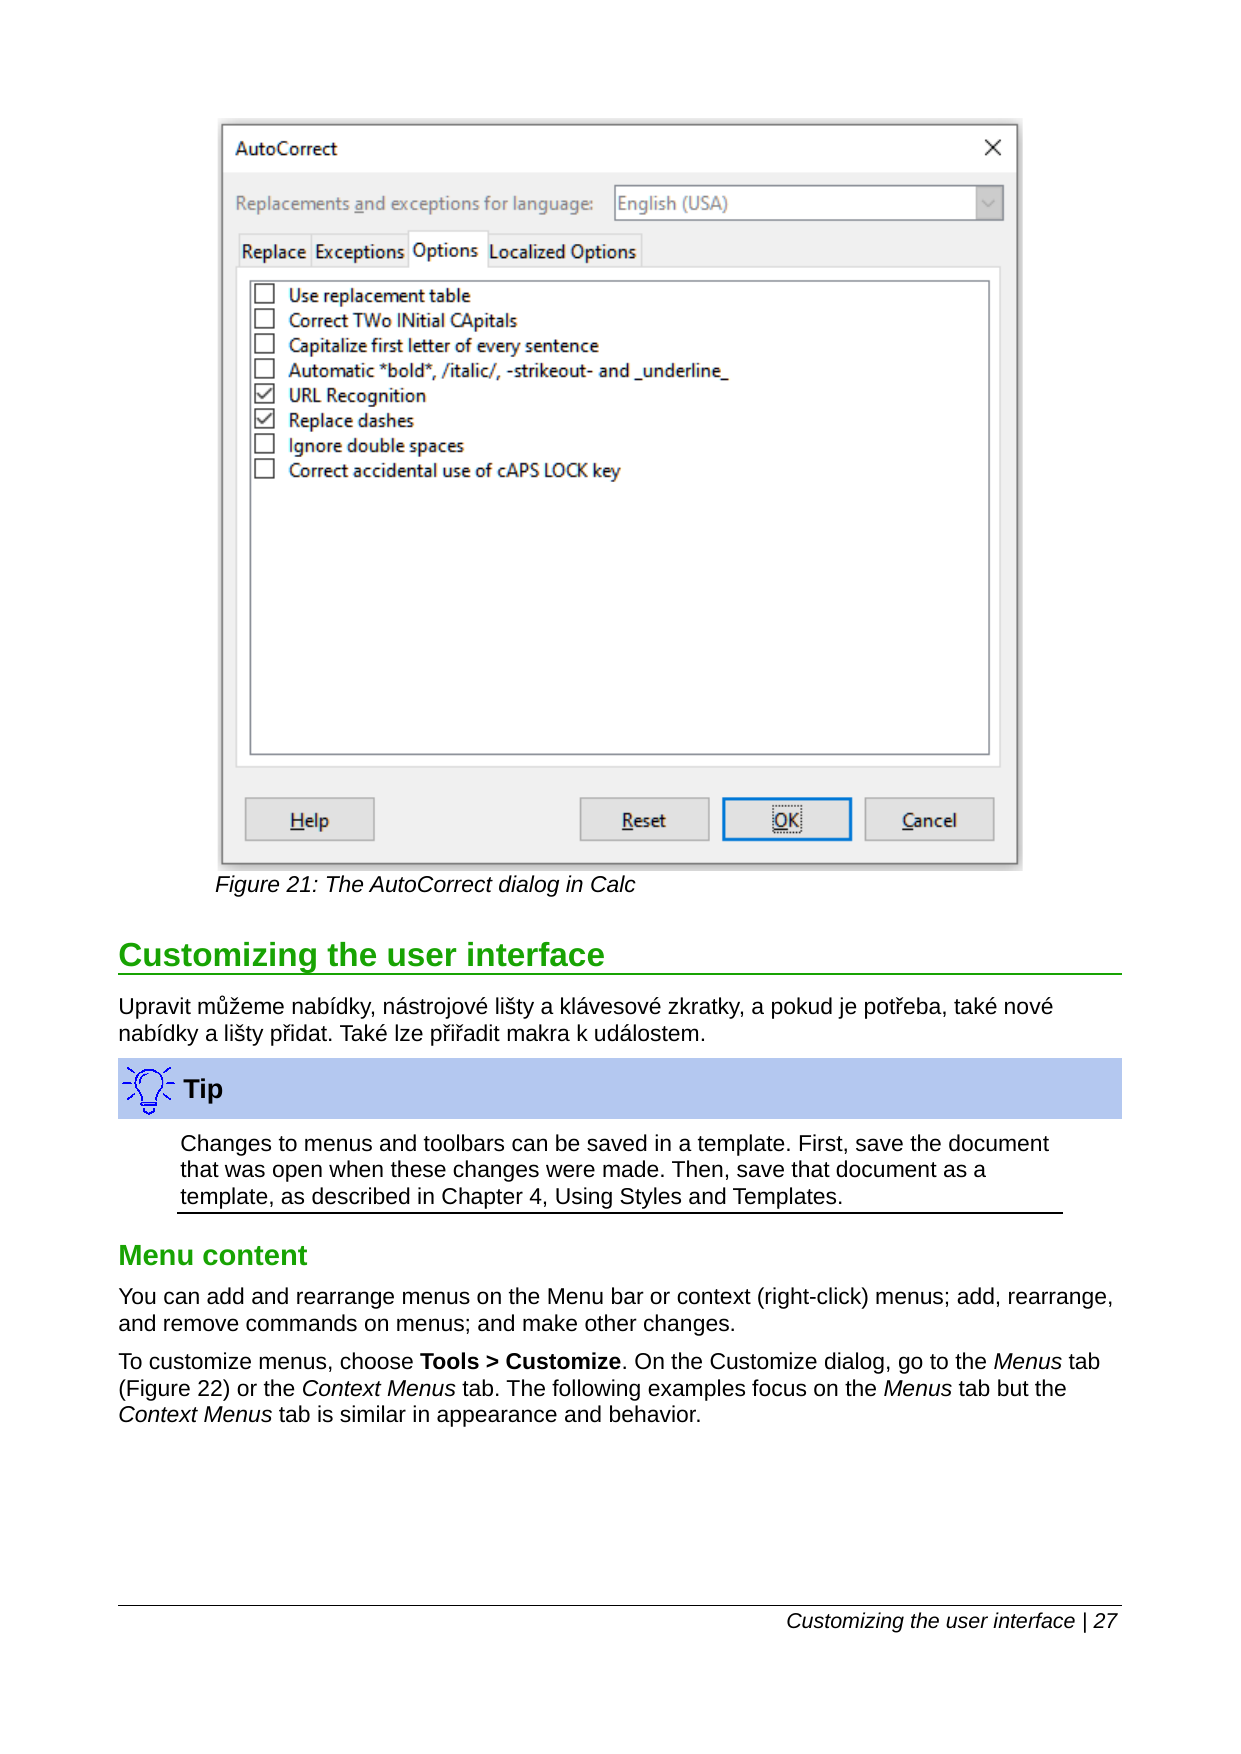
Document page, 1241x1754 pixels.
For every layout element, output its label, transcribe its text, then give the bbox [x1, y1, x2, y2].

text You can add and rearrange menus on the Menu bar or context (right-click) menus; add, rearrange, and remove commands on menus; and make other changes. [118, 1283, 1122, 1336]
subtitle Menu content [118, 1238, 1122, 1271]
picture [119, 1059, 179, 1119]
subtitle Tip [118, 1058, 1122, 1119]
subtitle Customizing the user interface [118, 935, 1122, 973]
list To customize menus, choose Tools > Customize. On the Customize dialog, go to the Menus tab (Figure 22) or the Context Menus tab. The following examples focus on the Menus tab but the Context Menus tab is similar in appearance and behavior. [118, 1348, 1122, 1427]
text Figure 21: The AutoCorrect dialog in Calc [215, 118, 1025, 897]
text Changes to menus and toolbars can be saved in a template. First, save the document that was open when these changes were made. Then, save that document as a template, as described in Chapter 4, Using Styles and Templates. [177, 1127, 1063, 1212]
picture [217, 118, 1023, 871]
text Upravit můžeme nabídky, nástrojové lišty a klávesové zkratky, a pokud je potřeba, také nové nabídky a lišty přidat. Také lze přiřadit makra k událostem. [118, 993, 1122, 1046]
